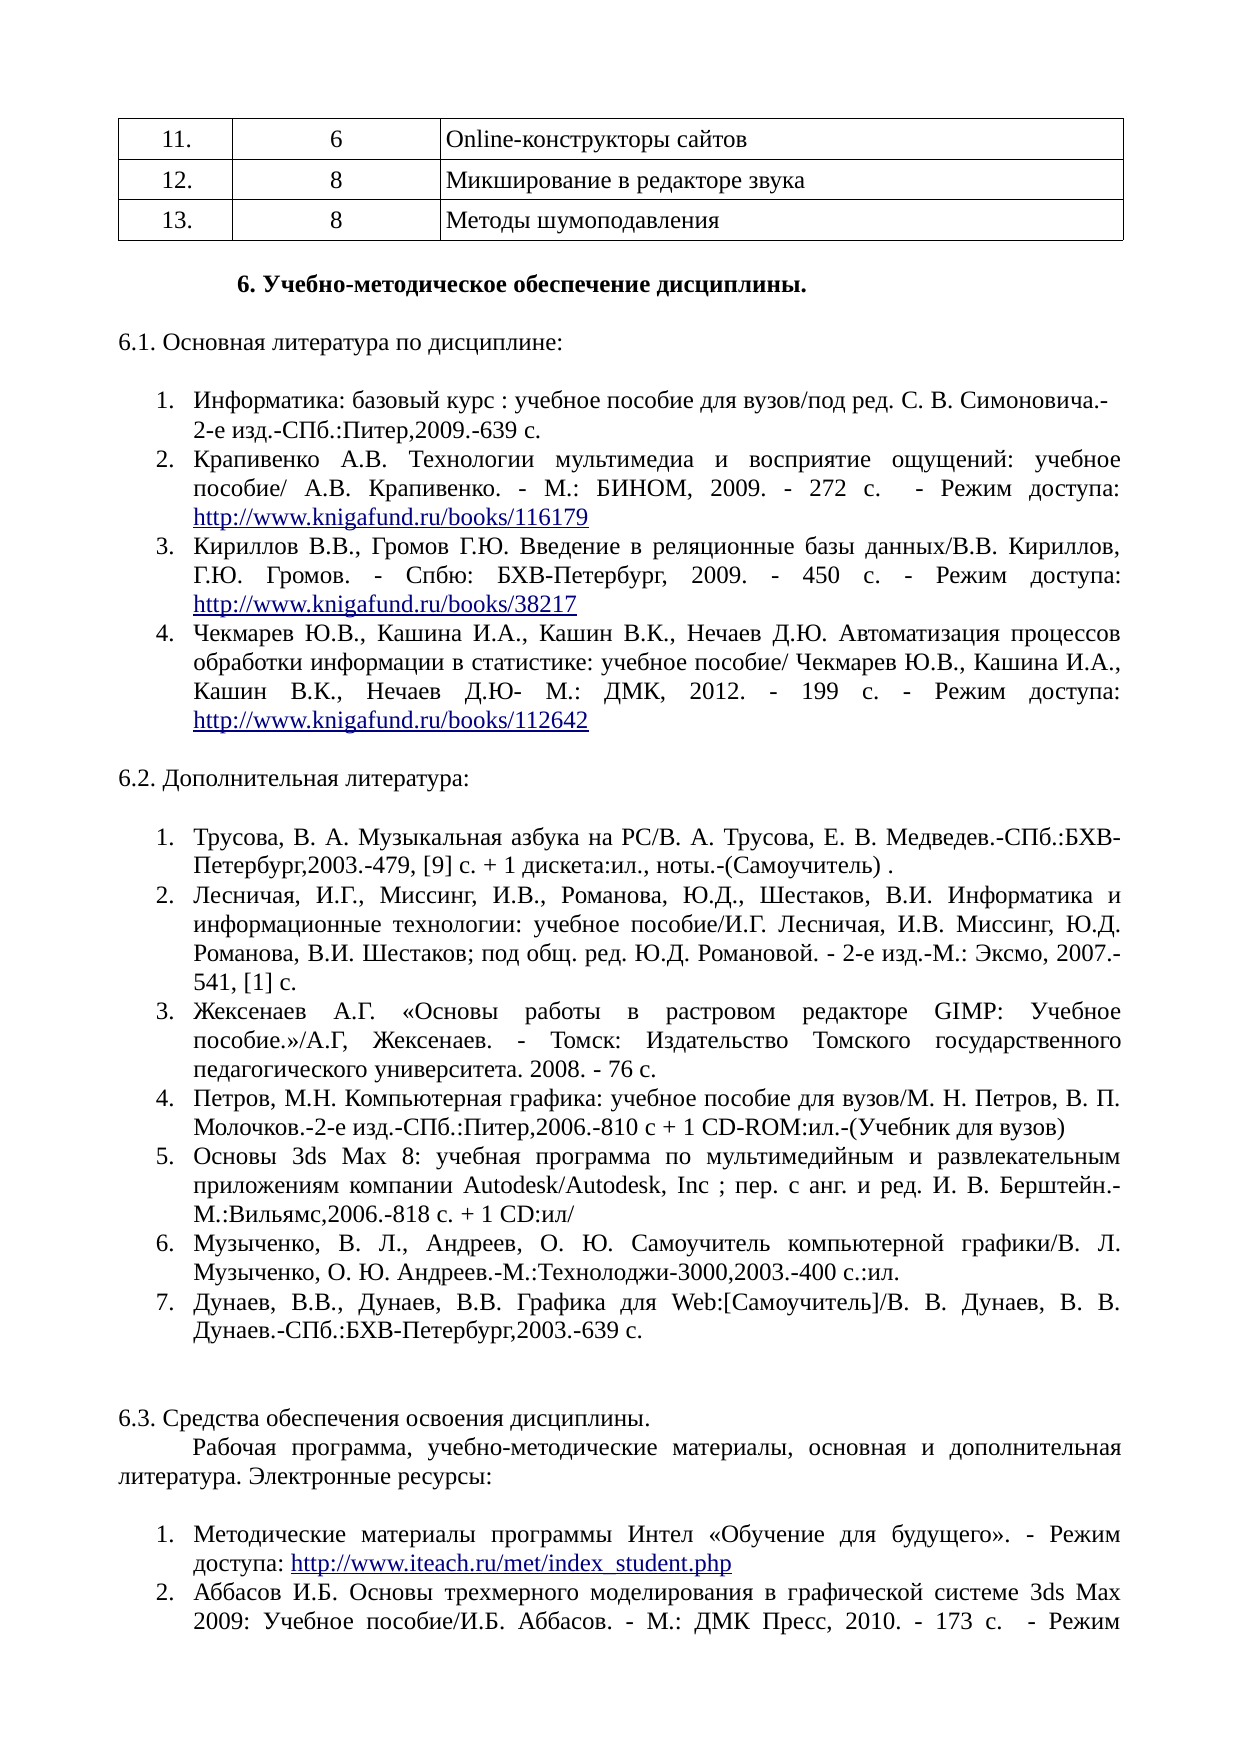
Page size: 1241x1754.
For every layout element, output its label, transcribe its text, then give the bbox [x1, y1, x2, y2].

table_cell [119, 200, 232, 240]
list Жексенаев А.Г. «Основы работы в растровом редакторе GIMP: Учебное пособие.»/А.Г, Жексенаев. - Томск: Издательство Томского государственного педагогического университета. 2008. - 76 с. [156, 996, 1122, 1083]
list Аббасов И.Б. Основы трехмерного моделирования в графической системе 3ds Max 2009: Учебное пособие/И.Б. Аббасов. - М.: ДМК Пресс, 2010. - 173 с. - Режим [156, 1577, 1122, 1635]
list Методические материалы программы Интел «Обучение для будущего». - Режим доступа: http://www.iteach.ru/met/index_student.php [156, 1519, 1122, 1577]
table_cell [119, 160, 232, 199]
table_cell 6 [233, 119, 440, 159]
table_cell 8 [233, 160, 440, 199]
list Крапивенко А.В. Технологии мультимедиа и восприятие ощущений: учебное пособие/ А.В. Крапивенко. - М.: БИНОМ, 2009. - 272 с. - Режим доступа: http://www.knigafund.ru/books/116179 [156, 443, 1122, 531]
table_cell Методы шумоподавления [441, 200, 1123, 240]
text 6.3. Средства обеспечения освоения дисциплины. [118, 1403, 1122, 1432]
list Петров, М.Н. Компьютерная графика: учебное пособие для вузов/М. Н. Петров, В. П. Молочков.-2-е изд.-СПб.:Питер,2006.-810 с + 1 CD-ROM:ил.-(Учебник для вузов) [156, 1083, 1122, 1141]
text 6. Учебно-методическое обеспечение дисциплины. [118, 269, 1122, 298]
table_cell 8 [233, 200, 440, 240]
table_cell Online-конструкторы сайтов [441, 119, 1123, 159]
list Основы 3ds Max 8: учебная программа по мультимедийным и развлекательным приложениям компании Autodesk/Autodesk, Inc ; пер. с анг. и ред. И. В. Берштейн.-М.:Вильямс,2006.-818 с. + 1 CD:ил/ [156, 1141, 1122, 1228]
text 6.1. Основная литература по дисциплине: [118, 327, 1122, 356]
text Рабочая программа, учебно-методические материалы, основная и дополнительная литература. Электронные ресурсы: [118, 1432, 1122, 1490]
list Трусова, В. А. Музыкальная азбука на PC/В. А. Трусова, Е. В. Медведев.-СПб.:БХВ-Петербург,2003.-479, [9] с. + 1 дискета:ил., ноты.-(Самоучитель) . [156, 821, 1122, 879]
table_cell [119, 119, 232, 159]
list Кириллов В.В., Громов Г.Ю. Введение в реляционные базы данных/В.В. Кириллов, Г.Ю. Громов. - Спбю: БХВ-Петербург, 2009. - 450 с. - Режим доступа: http://www.knigafund.ru/books/38217 [156, 531, 1122, 618]
table_cell Микширование в редакторе звука [441, 160, 1123, 199]
list Музыченко, В. Л., Андреев, О. Ю. Самоучитель компьютерной графики/В. Л. Музыченко, О. Ю. Андреев.-М.:Технолоджи-3000,2003.-400 с.:ил. [156, 1228, 1122, 1286]
list Информатика: базовый курс : учебное пособие для вузов/под ред. С. В. Симоновича.-2-е изд.-СПб.:Питер,2009.-639 с. [156, 385, 1122, 443]
text 6.2. Дополнительная литература: [118, 763, 1122, 792]
list Чекмарев Ю.В., Кашина И.А., Кашин В.К., Нечаев Д.Ю. Автоматизация процессов обработки информации в статистике: учебное пособие/ Чекмарев Ю.В., Кашина И.А., Кашин В.К., Нечаев Д.Ю- М.: ДМК, 2012. - 199 с. - Режим доступа: http://www.knigafund.ru/books/112642 [156, 618, 1122, 734]
list Дунаев, В.В., Дунаев, В.В. Графика для Web:[Самоучитель]/В. В. Дунаев, В. В. Дунаев.-СПб.:БХВ-Петербург,2003.-639 с. [156, 1286, 1122, 1344]
list Лесничая, И.Г., Миссинг, И.В., Романова, Ю.Д., Шестаков, В.И. Информатика и информационные технологии: учебное пособие/И.Г. Лесничая, И.В. Миссинг, Ю.Д. Романова, В.И. Шестаков; под общ. ред. Ю.Д. Романовой. - 2-е изд.-М.: Эксмо, 2007.- 541, [1] с. [156, 879, 1122, 996]
